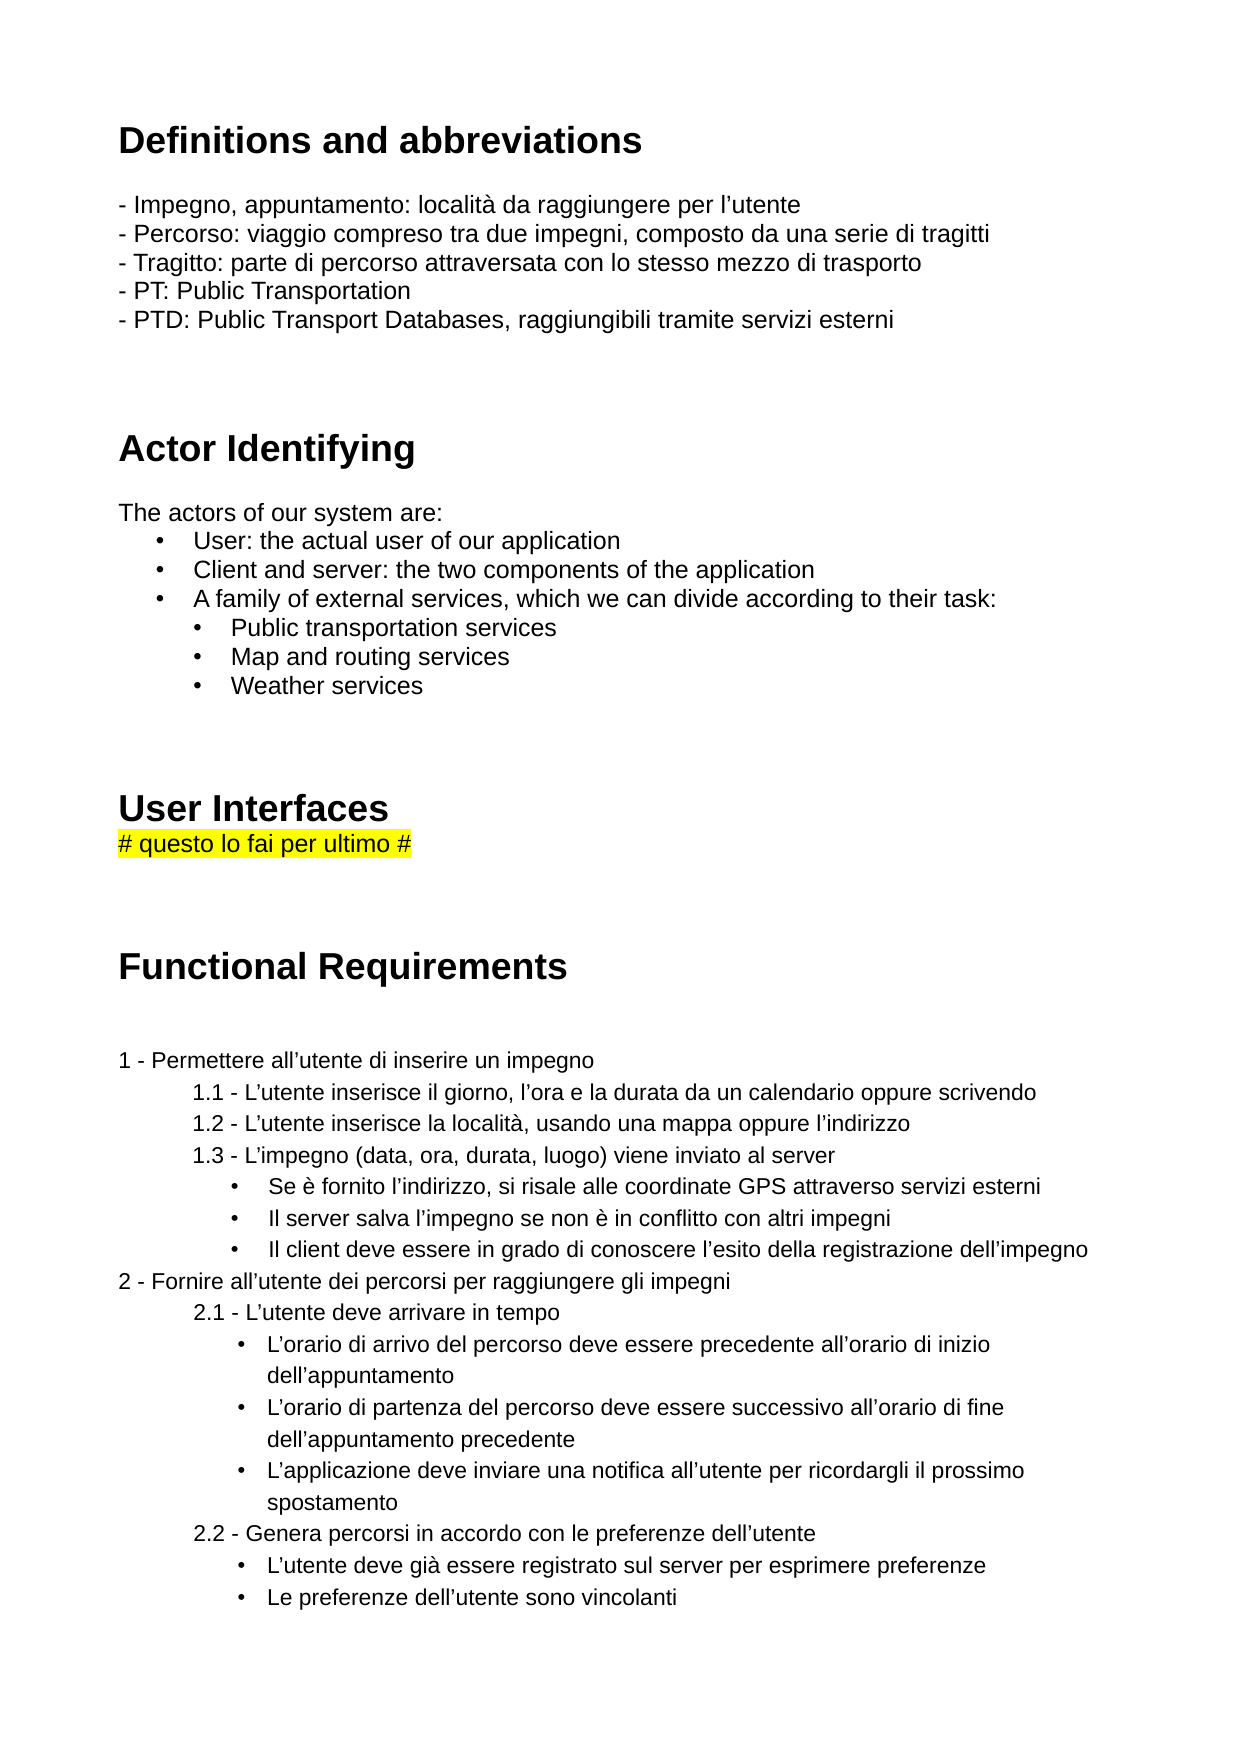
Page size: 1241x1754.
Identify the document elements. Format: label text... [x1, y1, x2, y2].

text - Percorso: viaggio compreso tra due impegni, composto da una serie di tragitti [118, 219, 1122, 247]
list L’orario di arrivo del percorso deve essere precedente all’orario di inizio dell’appuntamento [237, 1331, 1122, 1389]
list L’utente deve già essere registrato sul server per esprimere preferenze [237, 1552, 1122, 1578]
text 2 - Fornire all’utente dei percorsi per raggiungere gli impegni [118, 1268, 1122, 1294]
list L’orario di partenza del percorso deve essere successivo all’orario di fine dell’appuntamento precedente [237, 1394, 1122, 1452]
text 2.2 - Genera percorsi in accordo con le preferenze dell’utente [118, 1520, 1122, 1547]
text # questo lo fai per ultimo # [118, 829, 1122, 858]
text - PTD: Public Transport Databases, raggiungibili tramite servizi esterni [118, 305, 1122, 334]
text - Impegno, appuntamento: località da raggiungere per l’utente [118, 190, 1122, 219]
text 1.1 - L’utente inserisce il giorno, l’ora e la durata da un calendario oppure scrivendo [118, 1078, 1122, 1105]
list Map and routing services [193, 642, 1122, 671]
list A family of external services, which we can divide according to their task: [156, 584, 1122, 613]
text The actors of our system are: [118, 498, 1122, 526]
text 1.3 - L’impegno (data, ora, durata, luogo) viene inviato al server [118, 1142, 1122, 1168]
list Weather services [193, 671, 1122, 699]
text Functional Requirements [118, 944, 1122, 987]
list Il client deve essere in grado di conoscere l’esito della registrazione dell’impegno [231, 1236, 1122, 1263]
list Client and server: the two components of the application [156, 555, 1122, 584]
list Il server salva l’impegno se non è in conflitto con altri impegni [231, 1205, 1122, 1231]
text Actor Identifying [118, 426, 1122, 469]
text 2.1 - L’utente deve arrivare in tempo [118, 1299, 1122, 1326]
list User: the actual user of our application [156, 526, 1122, 555]
list L’applicazione deve inviare una notifica all’utente per ricordargli il prossimo spostamento [237, 1457, 1122, 1515]
text - PT: Public Transportation [118, 276, 1122, 305]
text User Interfaces [118, 786, 1122, 829]
text 1.2 - L’utente inserisce la località, usando una mappa oppure l’indirizzo [118, 1110, 1122, 1136]
list Public transportation services [193, 613, 1122, 642]
text 1 - Permettere all’utente di inserire un impegno [118, 1047, 1122, 1073]
list Se è fornito l’indirizzo, si risale alle coordinate GPS attraverso servizi esterni [231, 1173, 1122, 1199]
text Definitions and abbreviations [118, 118, 1122, 161]
list Le preferenze dell’utente sono vincolanti [237, 1583, 1122, 1610]
text - Tragitto: parte di percorso attraversata con lo stesso mezzo di trasporto [118, 247, 1122, 276]
